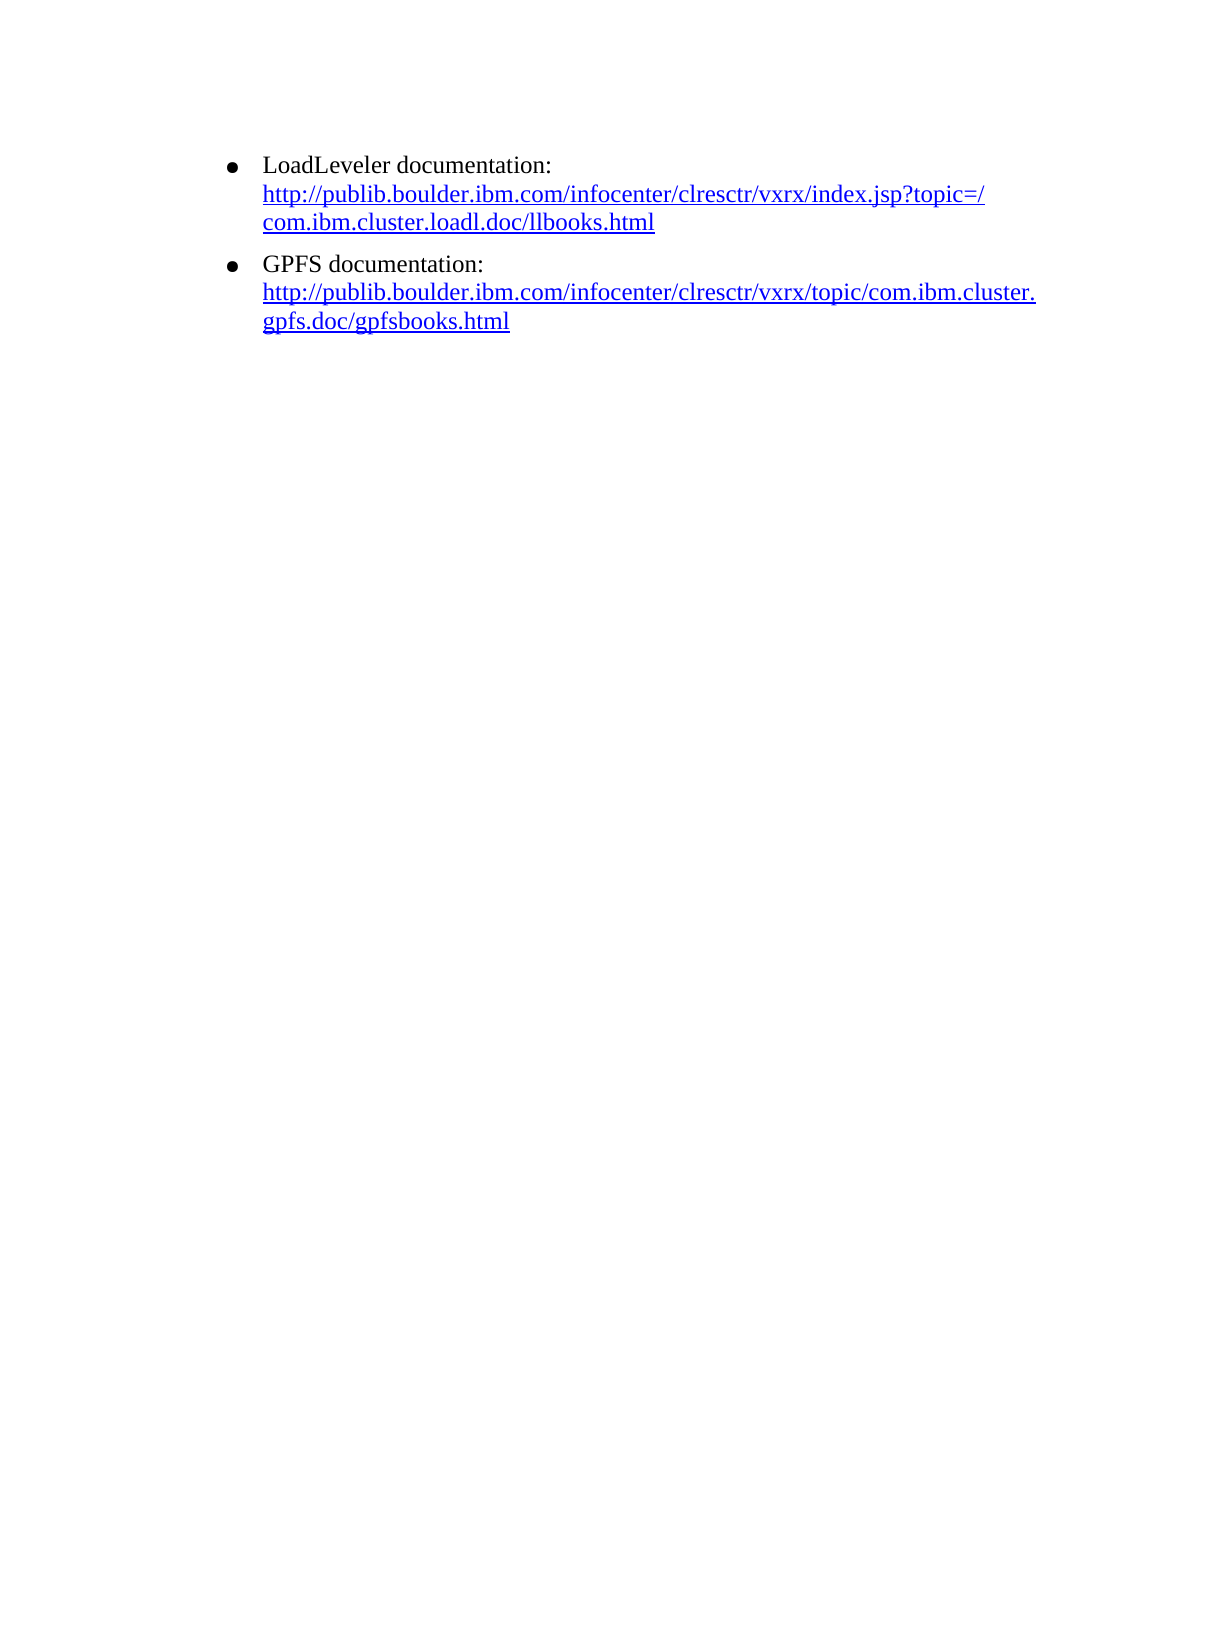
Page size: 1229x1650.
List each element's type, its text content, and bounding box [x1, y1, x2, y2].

list LoadLeveler documentation: http://publib.boulder.ibm.com/infocenter/clresctr/vxrx/index.jsp?topic=/com.ibm.cluster.loadl.doc/llbooks.html [225, 150, 1041, 236]
list GPFS documentation: http://publib.boulder.ibm.com/infocenter/clresctr/vxrx/topic/com.ibm.cluster.gpfs.doc/gpfsbooks.html [225, 249, 1041, 335]
